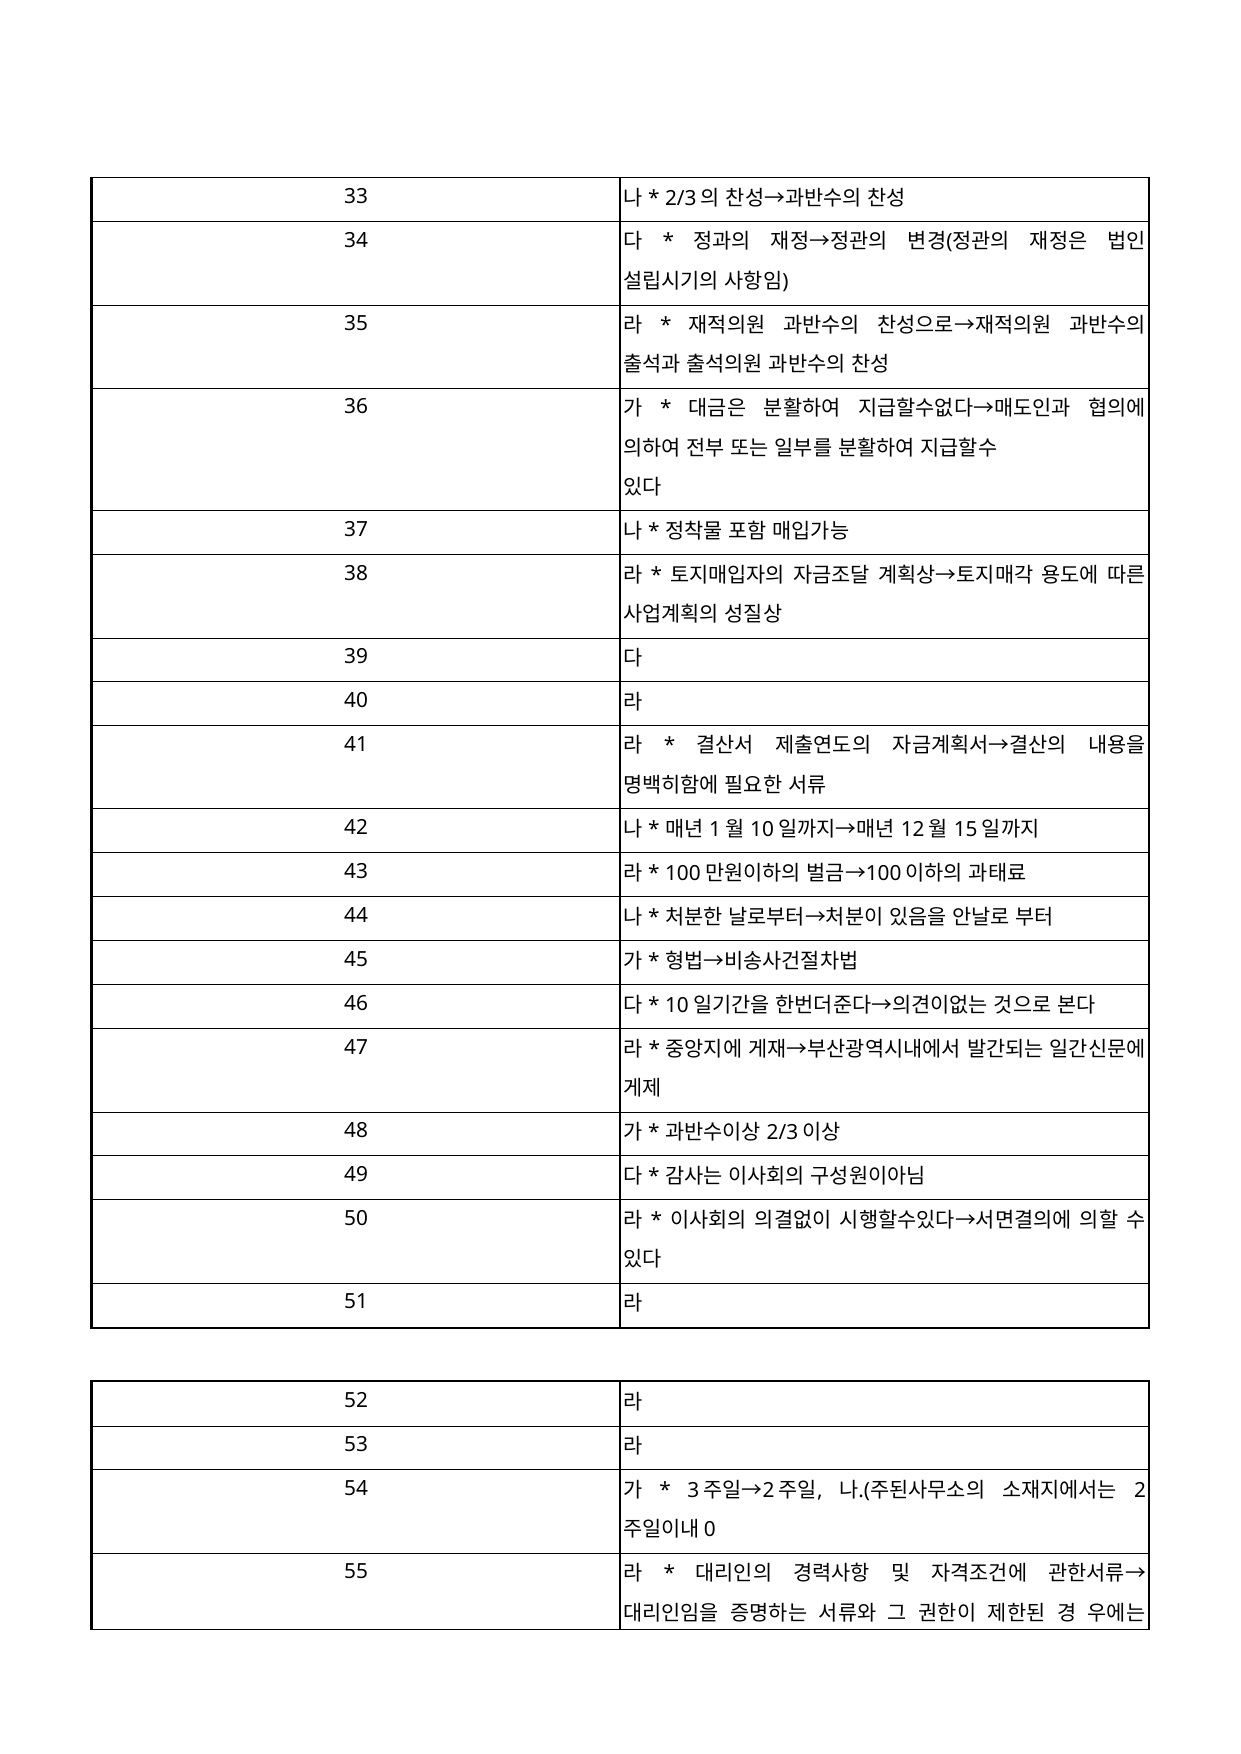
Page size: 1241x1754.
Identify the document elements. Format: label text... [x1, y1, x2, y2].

table_cell 다 * 감사는 이사회의 구성원이아님 [621, 1156, 1148, 1199]
table_cell 47 [93, 1029, 619, 1111]
table_cell 다 [621, 639, 1148, 681]
table_cell 35 [93, 306, 619, 388]
table_cell 나 * 정착물 포함 매입가능 [621, 511, 1148, 554]
table_cell 라 [621, 1427, 1148, 1469]
table_header 52 [93, 1382, 619, 1426]
table_cell 다 * 정과의 재정→정관의 변경(정관의 재정은 법인 설립시기의 사항임) [621, 222, 1148, 304]
table_cell 48 [93, 1113, 619, 1155]
table_cell 다 * 10일기간을 한번더준다→의견이없는 것으로 본다 [621, 985, 1148, 1028]
table_cell 42 [93, 809, 619, 852]
table_cell 37 [93, 511, 619, 554]
table_cell 51 [93, 1284, 619, 1326]
table_cell 라 [621, 682, 1148, 725]
table_cell 41 [93, 726, 619, 808]
table_cell 33 [93, 178, 619, 221]
table_cell 가 * 대금은 분활하여 지급할수없다→매도인과 협의에 의하여 전부 또는 일부를 분활하여 지급할수 있다 [621, 389, 1148, 510]
table_cell 라 * 이사회의 의결없이 시행할수있다→서면결의에 의할 수 있다 [621, 1200, 1148, 1282]
table_cell 49 [93, 1156, 619, 1199]
table_cell 나 * 처분한 날로부터→처분이 있음을 안날로 부터 [621, 897, 1148, 940]
table_cell 34 [93, 222, 619, 304]
table_header 라 [621, 1382, 1148, 1426]
table_cell 38 [93, 555, 619, 637]
table_cell 44 [93, 897, 619, 940]
table_cell 40 [93, 682, 619, 725]
table_cell 55 [93, 1554, 619, 1629]
table_cell 나 * 2/3의 찬성→과반수의 찬성 [621, 178, 1148, 221]
table_cell 46 [93, 985, 619, 1028]
table_cell 라 * 100만원이하의 벌금→100이하의 과태료 [621, 853, 1148, 896]
table_cell 43 [93, 853, 619, 896]
table_cell 라 * 토지매입자의 자금조달 계획상→토지매각 용도에 따른 사업계획의 성질상 [621, 555, 1148, 637]
table_cell 라 [621, 1284, 1148, 1326]
table_cell 가 * 3주일→2주일, 나.(주된사무소의 소재지에서는 2주일이내0 [621, 1470, 1148, 1553]
table_cell 가 * 형법→비송사건절차법 [621, 941, 1148, 984]
table_cell 라 * 대리인의 경력사항 및 자격조건에 관한서류→대리인임을 증명하는 서류와 그 권한이 제한된 경 우에는 [621, 1554, 1148, 1629]
table_cell 53 [93, 1427, 619, 1469]
table_cell 가 * 과반수이상 2/3이상 [621, 1113, 1148, 1155]
table_cell 45 [93, 941, 619, 984]
table_cell 나 * 매년 1월 10일까지→매년 12월 15일까지 [621, 809, 1148, 852]
table_cell 라 * 결산서 제출연도의 자금계획서→결산의 내용을 명백히함에 필요한 서류 [621, 726, 1148, 808]
table_cell 라 * 중앙지에 게재→부산광역시내에서 발간되는 일간신문에 게제 [621, 1029, 1148, 1111]
table_cell 39 [93, 639, 619, 681]
table_cell 50 [93, 1200, 619, 1282]
table_cell 36 [93, 389, 619, 510]
table_cell 54 [93, 1470, 619, 1553]
table_cell 라 * 재적의원 과반수의 찬성으로→재적의원 과반수의 출석과 출석의원 과반수의 찬성 [621, 306, 1148, 388]
